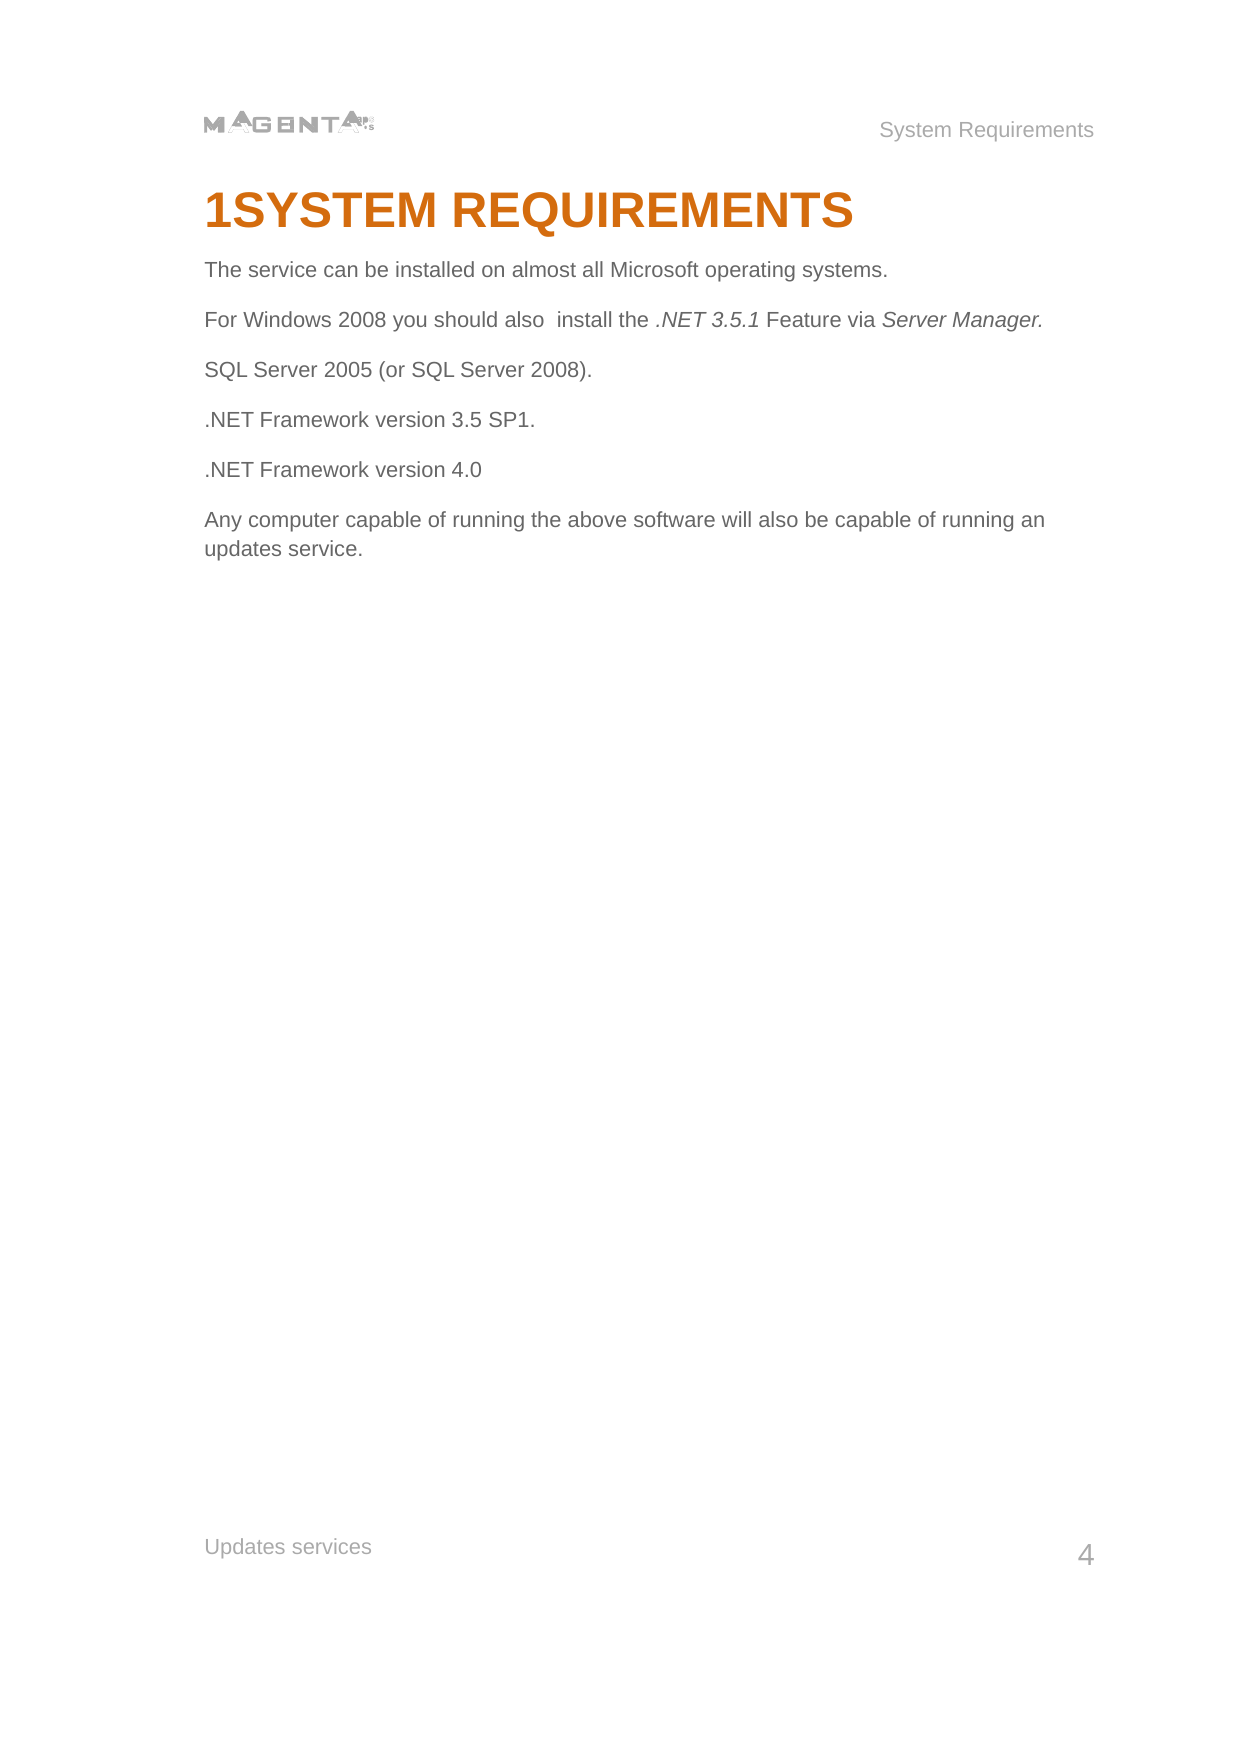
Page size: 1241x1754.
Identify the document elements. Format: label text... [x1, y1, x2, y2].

text For Windows 2008 you should also install the .NET 3.5.1 Feature via Server Manager. [204, 304, 1094, 333]
text .NET Framework version 4.0 [204, 454, 1094, 483]
text The service can be installed on almost all Microsoft operating systems. [204, 254, 1094, 283]
text .NET Framework version 3.5 SP1. [204, 404, 1094, 433]
text Any computer capable of running the above software will also be capable of running an updates service. [204, 504, 1094, 562]
subtitle System Requirements [204, 181, 1094, 239]
text SQL Server 2005 (or SQL Server 2008). [204, 354, 1094, 383]
